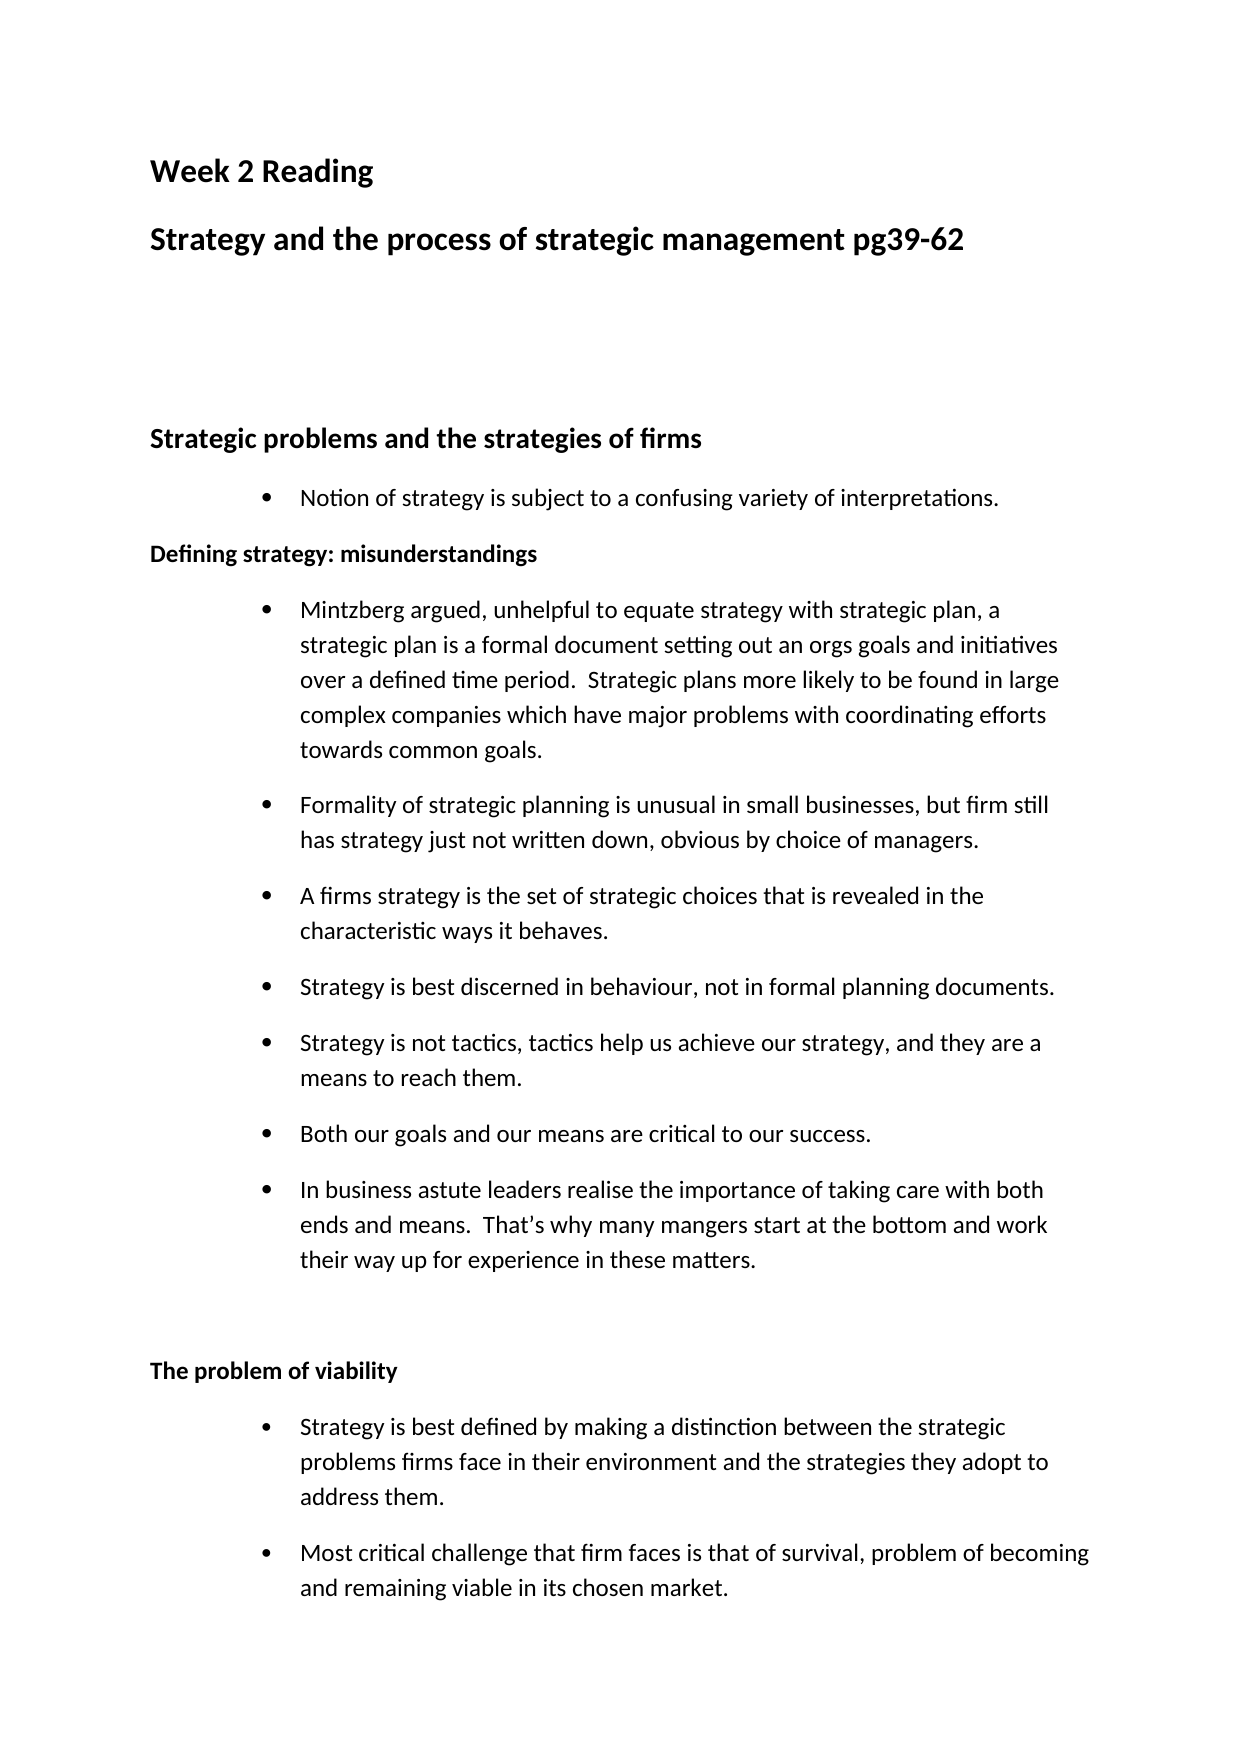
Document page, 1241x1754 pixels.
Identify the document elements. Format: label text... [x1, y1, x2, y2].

text Strategic problems and the strategies of firms [150, 420, 1090, 456]
list Mintzberg argued, unhelpful to equate strategy with strategic plan, a strategic plan is a formal document setting out an orgs goals and initiatives over a defined time period. Strategic plans more likely to be found in large complex companies which have major problems with coordinating efforts towards common goals. [262, 594, 1090, 764]
list Both our goals and our means are critical to our success. [262, 1118, 1090, 1148]
list Strategy is best defined by making a distinction between the strategic problems firms face in their environment and the strategies they adopt to address them. [262, 1411, 1090, 1512]
text Defining strategy: misunderstandings [150, 538, 1090, 568]
text Week 2 Reading [150, 150, 1090, 191]
text The problem of viability [150, 1356, 1090, 1386]
list Strategy is not tactics, tactics help us achieve our strategy, and they are a means to reach them. [262, 1027, 1090, 1093]
list A firms strategy is the set of strategic choices that is revealed in the characteristic ways it behaves. [262, 881, 1090, 946]
list In business astute leaders realise the importance of taking care with both ends and means. That’s why many mangers start at the bottom and work their way up for experience in these matters. [262, 1174, 1090, 1274]
list Strategy is best discerned in behaviour, not in formal planning documents. [262, 971, 1090, 1002]
list Most critical challenge that firm faces is that of survival, problem of becoming and remaining viable in its chosen market. [262, 1537, 1090, 1603]
list Notion of strategy is subject to a confusing variety of interpretations. [262, 482, 1090, 513]
text Strategy and the process of strategic management pg39-62 [150, 218, 1090, 258]
list Formality of strategic planning is unusual in small businesses, but firm still has strategy just not written down, obvious by choice of managers. [262, 790, 1090, 855]
